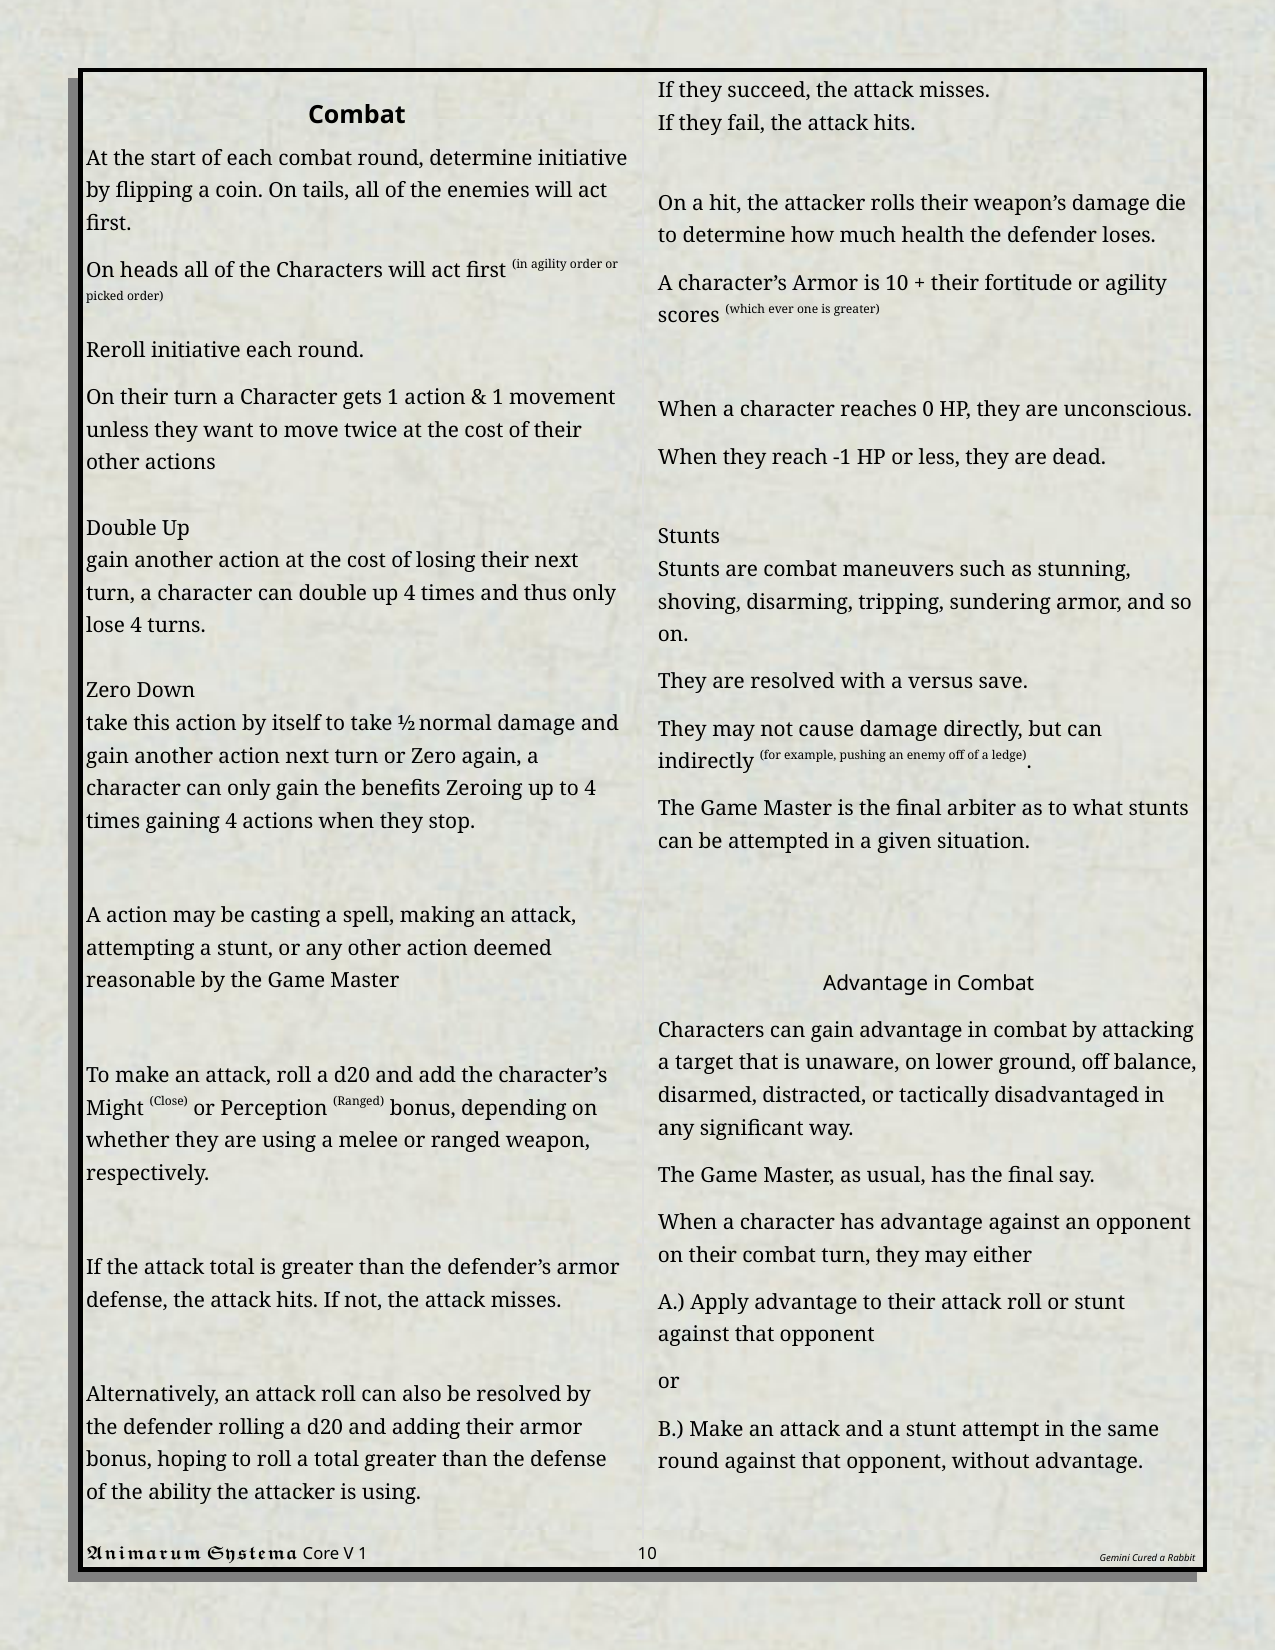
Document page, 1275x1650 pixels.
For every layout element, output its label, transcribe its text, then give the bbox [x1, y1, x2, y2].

text The Game Master is the final arbiter as to what stunts can be attempted in a given situation. [658, 793, 1199, 854]
text They may not cause damage directly, but can indirectly (for example, pushing an enemy off of a ledge). [658, 714, 1199, 775]
text If the attack total is greater than the defender’s armor defense, the attack hits. If not, the attack misses. [86, 1252, 628, 1313]
text A.) Apply advantage to their attack roll or stunt against that opponent [658, 1287, 1199, 1348]
text Reroll initiative each round. [86, 335, 628, 363]
text A character’s Armor is 10 + their fortitude or agility scores (which ever one is greater) [658, 268, 1199, 329]
text Alternatively, an attack roll can also be resolved by the defender rolling a d20 and adding their armor bonus, hoping to roll a total greater than the defense of the ability the attacker is using. [86, 1379, 628, 1505]
text When a character has advantage against an opponent on their combat turn, they may either [658, 1207, 1199, 1268]
text On a hit, the attacker rolls their weapon’s damage die to determine how much health the defender loses. [658, 155, 1199, 249]
text Advantage in Combat [658, 968, 1199, 996]
text On heads all of the Characters will act first (in agility order or picked order) [86, 255, 628, 316]
text A action may be casting a spell, making an attack, attempting a stunt, or any other action deemed reasonable by the Game Master [86, 900, 628, 994]
text B.) Make an attack and a stunt attempt in the same round against that opponent, without advantage. [658, 1414, 1199, 1475]
text The Game Master, as usual, has the final say. [658, 1160, 1199, 1188]
text They are resolved with a versus save. [658, 667, 1199, 695]
text Characters can gain advantage in combat by attacking a target that is unaware, on lower ground, off balance, disarmed, distracted, or tactically disadvantaged in any significant way. [658, 1015, 1199, 1141]
text When they reach -1 HP or less, they are dead. [658, 442, 1199, 503]
text To make an attack, roll a d20 and add the character’s Might (Close) or Perception (Ranged) bonus, depending on whether they are using a melee or ranged weapon, respectively. [86, 1060, 628, 1186]
picture [0, 0, 1275, 1650]
text or [658, 1367, 1199, 1395]
text On their turn a Character gets 1 action & 1 movement unless they want to move twice at the cost of their other actions Double Up gain another action at the cost of losing their next turn, a character can double up 4 times and thus only lose 4 turns. Zero Down take this action by itself to take ½ normal damage and gain another action next turn or Zero again, a character can only gain the benefits Zeroing up to 4 times gaining 4 actions when they stop. [86, 382, 628, 834]
text If they succeed, the attack misses. If they fail, the attack hits. [658, 75, 1199, 136]
text When a character reaches 0 HP, they are unconscious. [658, 394, 1199, 423]
subtitle Combat [86, 96, 628, 130]
text Stunts Stunts are combat maneuvers such as stunning, shoving, disarming, tripping, sundering armor, and so on. [658, 522, 1199, 648]
text At the start of each combat round, determine initiative by flipping a coin. On tails, all of the enemies will act first. [86, 143, 628, 236]
